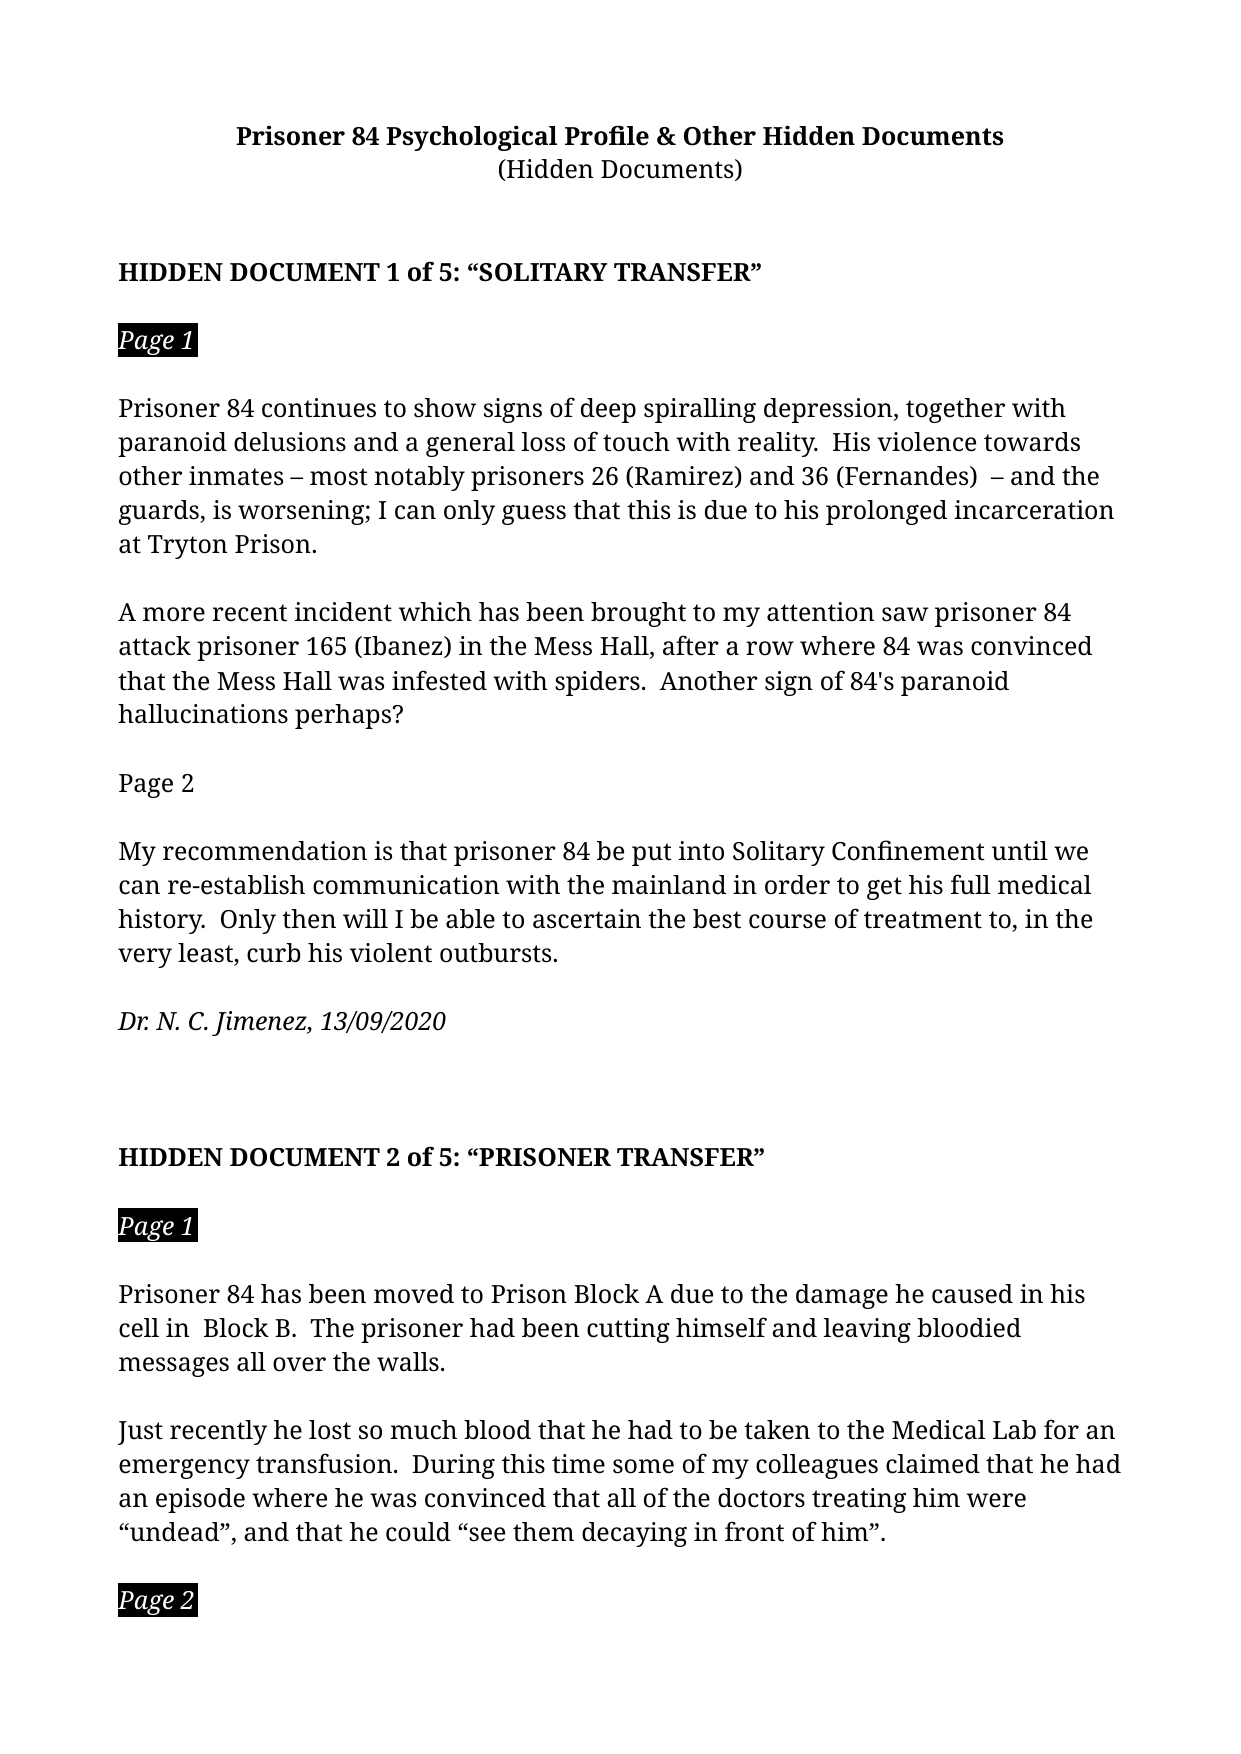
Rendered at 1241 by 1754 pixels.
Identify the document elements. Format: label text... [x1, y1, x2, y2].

text (Hidden Documents) [118, 152, 1122, 186]
text Dr. N. C. Jimenez, 13/09/2020 [118, 1004, 1122, 1038]
text HIDDEN DOCUMENT 1 of 5: “SOLITARY TRANSFER” [118, 254, 1122, 288]
text Prisoner 84 has been moved to Prison Block A due to the damage he caused in his cell in Block B. The prisoner had been cutting himself and leaving bloodied messages all over the walls. [118, 1276, 1122, 1378]
text HIDDEN DOCUMENT 2 of 5: “PRISONER TRANSFER” [118, 1140, 1122, 1174]
text Page 1 [118, 322, 1122, 357]
text Prisoner 84 continues to show signs of deep spiralling depression, together with paranoid delusions and a general loss of touch with reality. His violence towards other inmates – most notably prisoners 26 (Ramirez) and 36 (Fernandes) – and the guards, is worsening; I can only guess that this is due to his prolonged incarceration at Tryton Prison. [118, 391, 1122, 561]
text Page 1 [118, 1208, 1122, 1242]
text Just recently he lost so much blood that he had to be taken to the Medical Lab for an emergency transfusion. During this time some of my colleagues claimed that he had an episode where he was convinced that all of the doctors treating him were “undead”, and that he could “see them decaying in front of him”. [118, 1412, 1122, 1549]
text A more recent incident which has been brought to my attention saw prisoner 84 attack prisoner 165 (Ibanez) in the Mess Hall, after a row where 84 was convinced that the Mess Hall was infested with spiders. Another sign of 84's paranoid hallucinations perhaps? [118, 595, 1122, 731]
text Page 2 [118, 765, 1122, 799]
text Prisoner 84 Psychological Profile & Other Hidden Documents [118, 118, 1122, 152]
text My recommendation is that prisoner 84 be put into Solitary Confinement until we can re-establish communication with the mainland in order to get his full medical history. Only then will I be able to ascertain the best course of treatment to, in the very least, curb his violent outbursts. [118, 833, 1122, 970]
text Page 2 [118, 1583, 1122, 1617]
